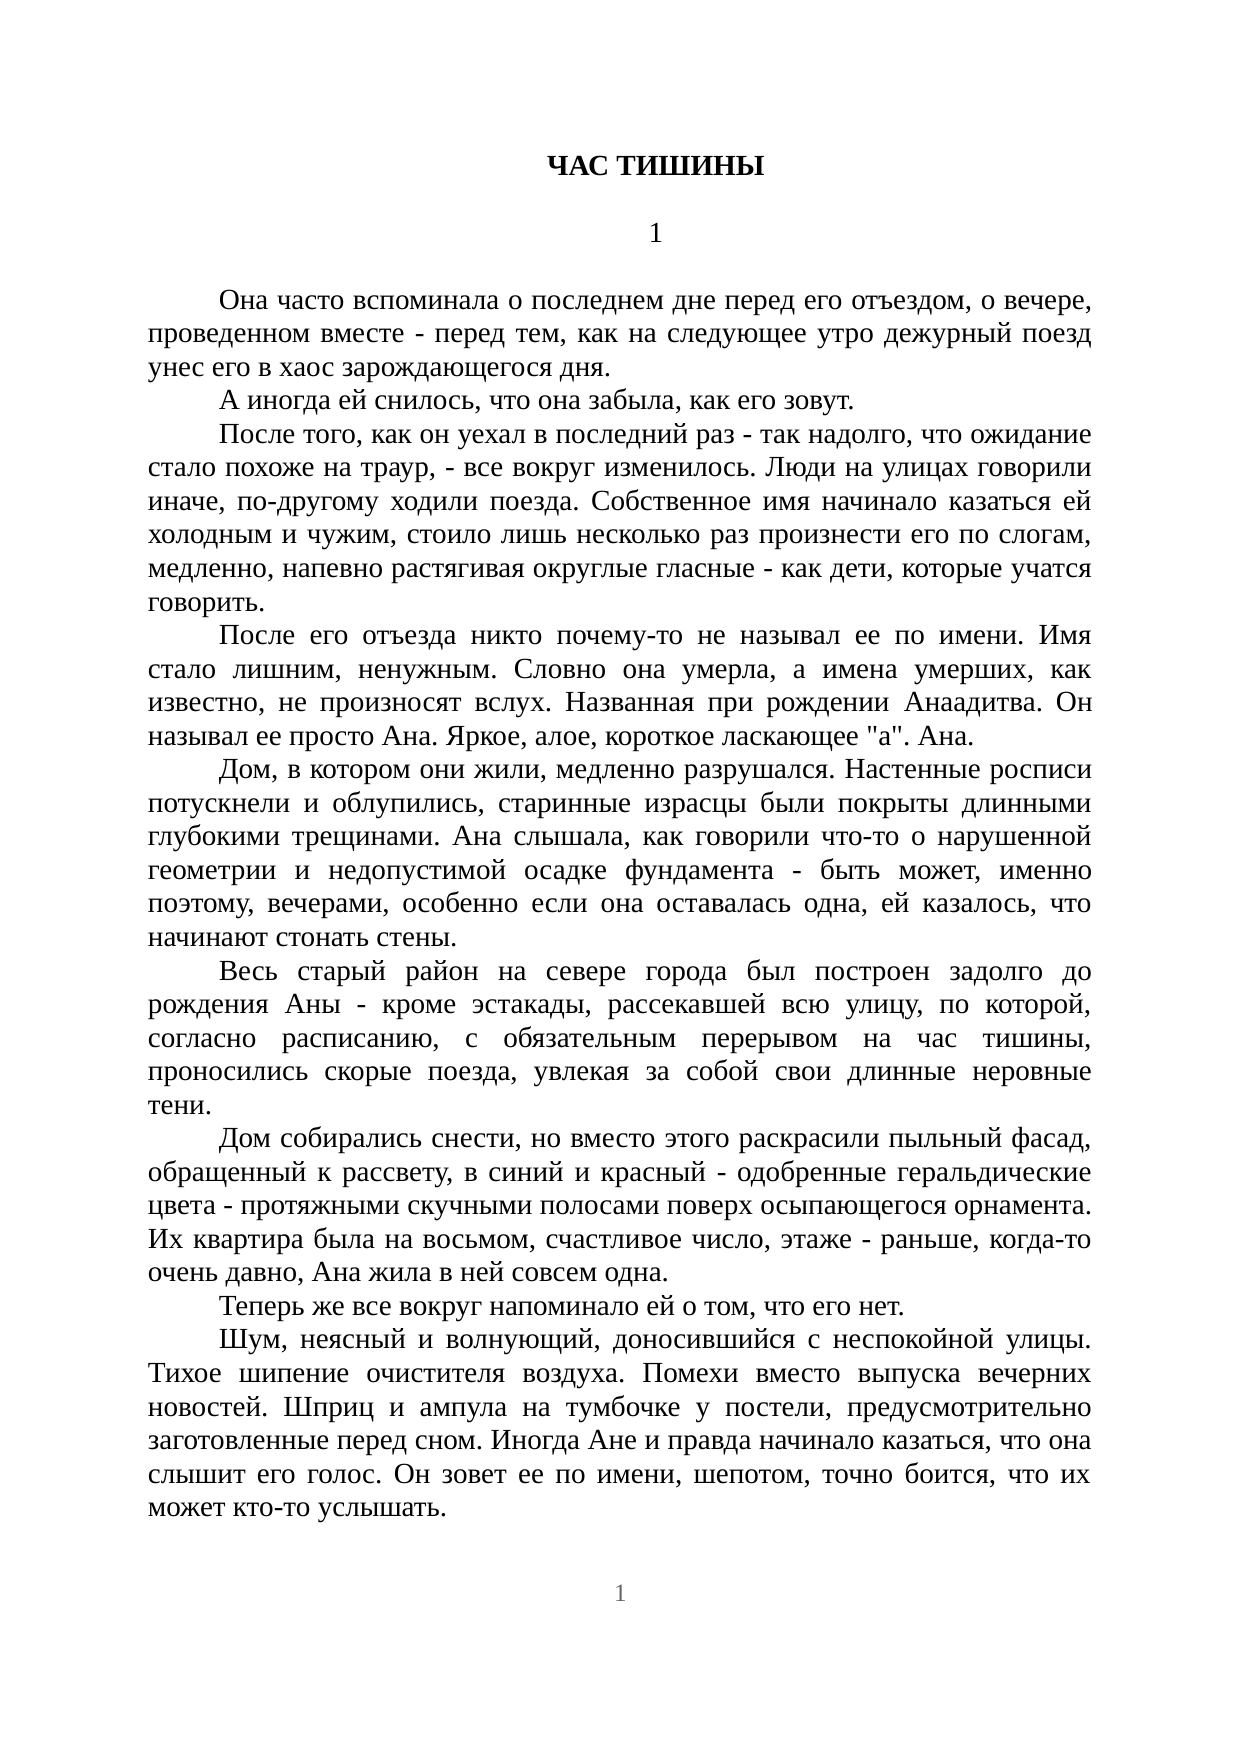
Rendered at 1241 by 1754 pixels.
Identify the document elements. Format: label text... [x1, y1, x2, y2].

text После его отъезда никто почему-то не называл ее по имени. Имя стало лишним, ненужным. Словно она умерла, а имена умерших, как известно, не произносят вслух. Названная при рождении Анаадитва. Он называл ее просто Ана. Яркое, алое, короткое ласкающее "а". Ана. [148, 617, 1093, 751]
text ЧАС ТИШИНЫ [148, 148, 1093, 181]
text После того, как он уехал в последний раз - так надолго, что ожидание стало похоже на траур, - все вокруг изменилось. Люди на улицах говорили иначе, по-другому ходили поезда. Собственное имя начинало казаться ей холодным и чужим, стоило лишь несколько раз произнести его по слогам, медленно, напевно растягивая округлые гласные - как дети, которые учатся говорить. [148, 416, 1093, 617]
text Весь старый район на севере города был построен задолго до рождения Аны - кроме эстакады, рассекавшей всю улицу, по которой, согласно расписанию, с обязательным перерывом на час тишины, проносились скорые поезда, увлекая за собой свои длинные неровные тени. [148, 953, 1093, 1120]
text Дом собирались снести, но вместо этого раскрасили пыльный фасад, обращенный к рассвету, в синий и красный - одобренные геральдические цвета - протяжными скучными полосами поверх осыпающегося орнамента. Их квартира была на восьмом, счастливое число, этаже - раньше, когда-то очень давно, Ана жила в ней совсем одна. [148, 1120, 1093, 1288]
text Она часто вспоминала о последнем дне перед его отъездом, о вечере, проведенном вместе - перед тем, как на следующее утро дежурный поезд унес его в хаос зарождающегося дня. [148, 282, 1093, 382]
text Дом, в котором они жили, медленно разрушался. Настенные росписи потускнели и облупились, старинные израсцы были покрыты длинными глубокими трещинами. Ана слышала, как говорили что-то о нарушенной геометрии и недопустимой осадке фундамента - быть может, именно поэтому, вечерами, особенно если она оставалась одна, ей казалось, что начинают стонать стены. [148, 751, 1093, 953]
text 1 [148, 215, 1093, 248]
text А иногда ей снилось, что она забыла, как его зовут. [148, 382, 1093, 416]
text Шум, неясный и волнующий, доносившийся с неспокойной улицы. Тихое шипение очистителя воздуха. Помехи вместо выпуска вечерних новостей. Шприц и ампула на тумбочке у постели, предусмотрительно заготовленные перед сном. Иногда Ане и правда начинало казаться, что она слышит его голос. Он зовет ее по имени, шепотом, точно боится, что их может кто-то услышать. [148, 1322, 1093, 1523]
text Теперь же все вокруг напоминало ей о том, что его нет. [148, 1288, 1093, 1322]
